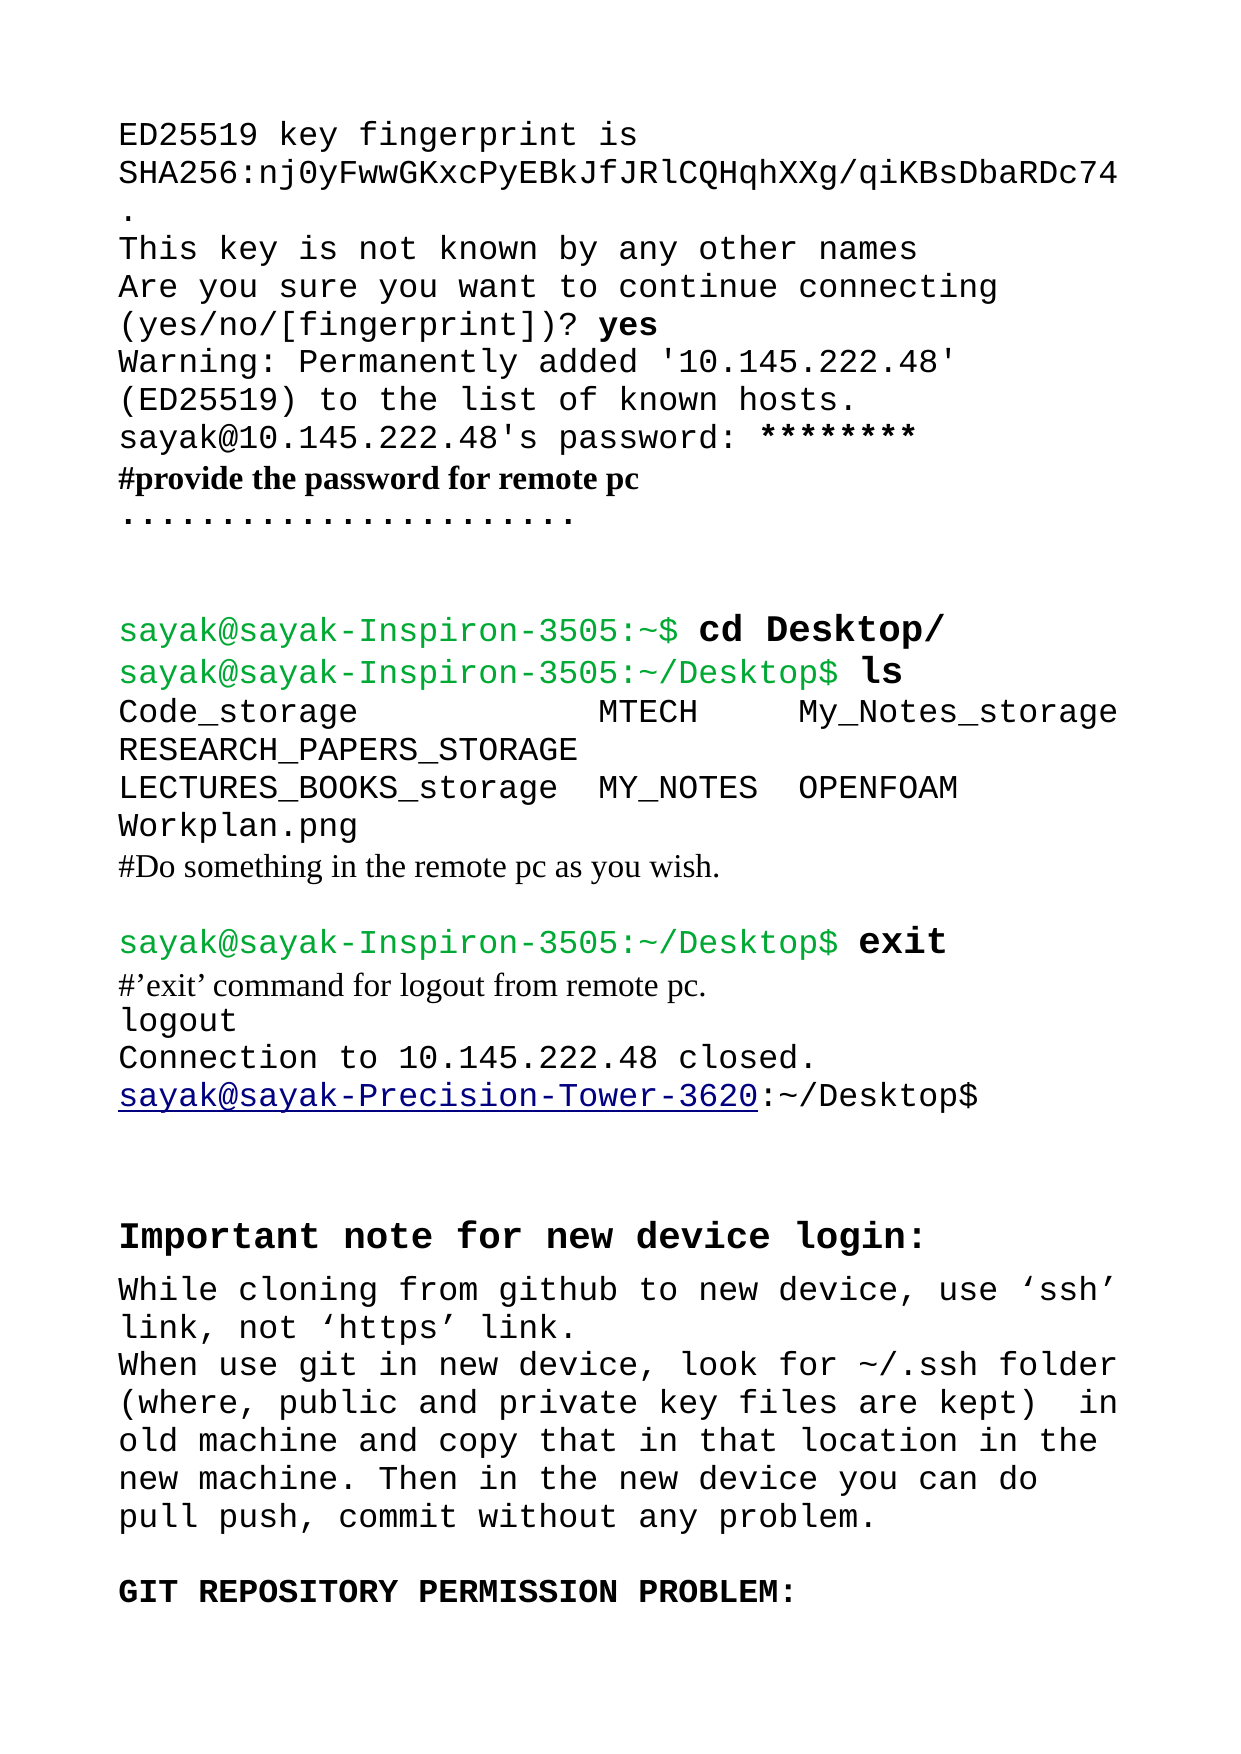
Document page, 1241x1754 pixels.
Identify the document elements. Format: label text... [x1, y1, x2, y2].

text When use git in new device, look for ~/.ssh folder (where, public and private key files are kept) in old machine and copy that in that location in the new machine. Then in the new device you can do pull push, commit without any problem. [118, 1348, 1122, 1537]
text sayak@sayak-Precision-Tower-3620:~/Desktop$ [118, 1079, 1122, 1117]
text Warning: Permanently added '10.145.222.48' (ED25519) to the list of known hosts. [118, 345, 1122, 421]
text Are you sure you want to continue connecting (yes/no/[fingerprint])? yes [118, 269, 1122, 345]
text Connection to 10.145.222.48 closed. [118, 1041, 1122, 1079]
text #Do something in the remote pc as you wish. [118, 846, 1122, 885]
text sayak@sayak-Inspiron-3505:~$ cd Desktop/ [118, 610, 1122, 653]
text sayak@sayak-Inspiron-3505:~/Desktop$ exit [118, 923, 1122, 965]
subtitle Important note for new device login: [118, 1217, 1122, 1260]
text ....................... [118, 497, 1122, 534]
text While cloning from github to new device, use ‘ssh’ link, not ‘https’ link. [118, 1272, 1122, 1348]
text #provide the password for remote pc [118, 458, 1122, 497]
text sayak@10.145.222.48's password: ******** [118, 421, 1122, 458]
text GIT REPOSITORY PERMISSION PROBLEM: [118, 1575, 1122, 1613]
text sayak@sayak-Inspiron-3505:~/Desktop$ ls [118, 653, 1122, 695]
text This key is not known by any other names [118, 232, 1122, 269]
text logout [118, 1003, 1122, 1041]
text LECTURES_BOOKS_storage MY_NOTES OPENFOAM Workplan.png [118, 771, 1122, 846]
text Code_storage MTECH My_Notes_storage RESEARCH_PAPERS_STORAGE [118, 695, 1122, 771]
text ED25519 key fingerprint is SHA256:nj0yFwwGKxcPyEBkJfJRlCQHqhXXg/qiKBsDbaRDc74. [118, 118, 1122, 232]
text #’exit’ command for logout from remote pc. [118, 965, 1122, 1003]
